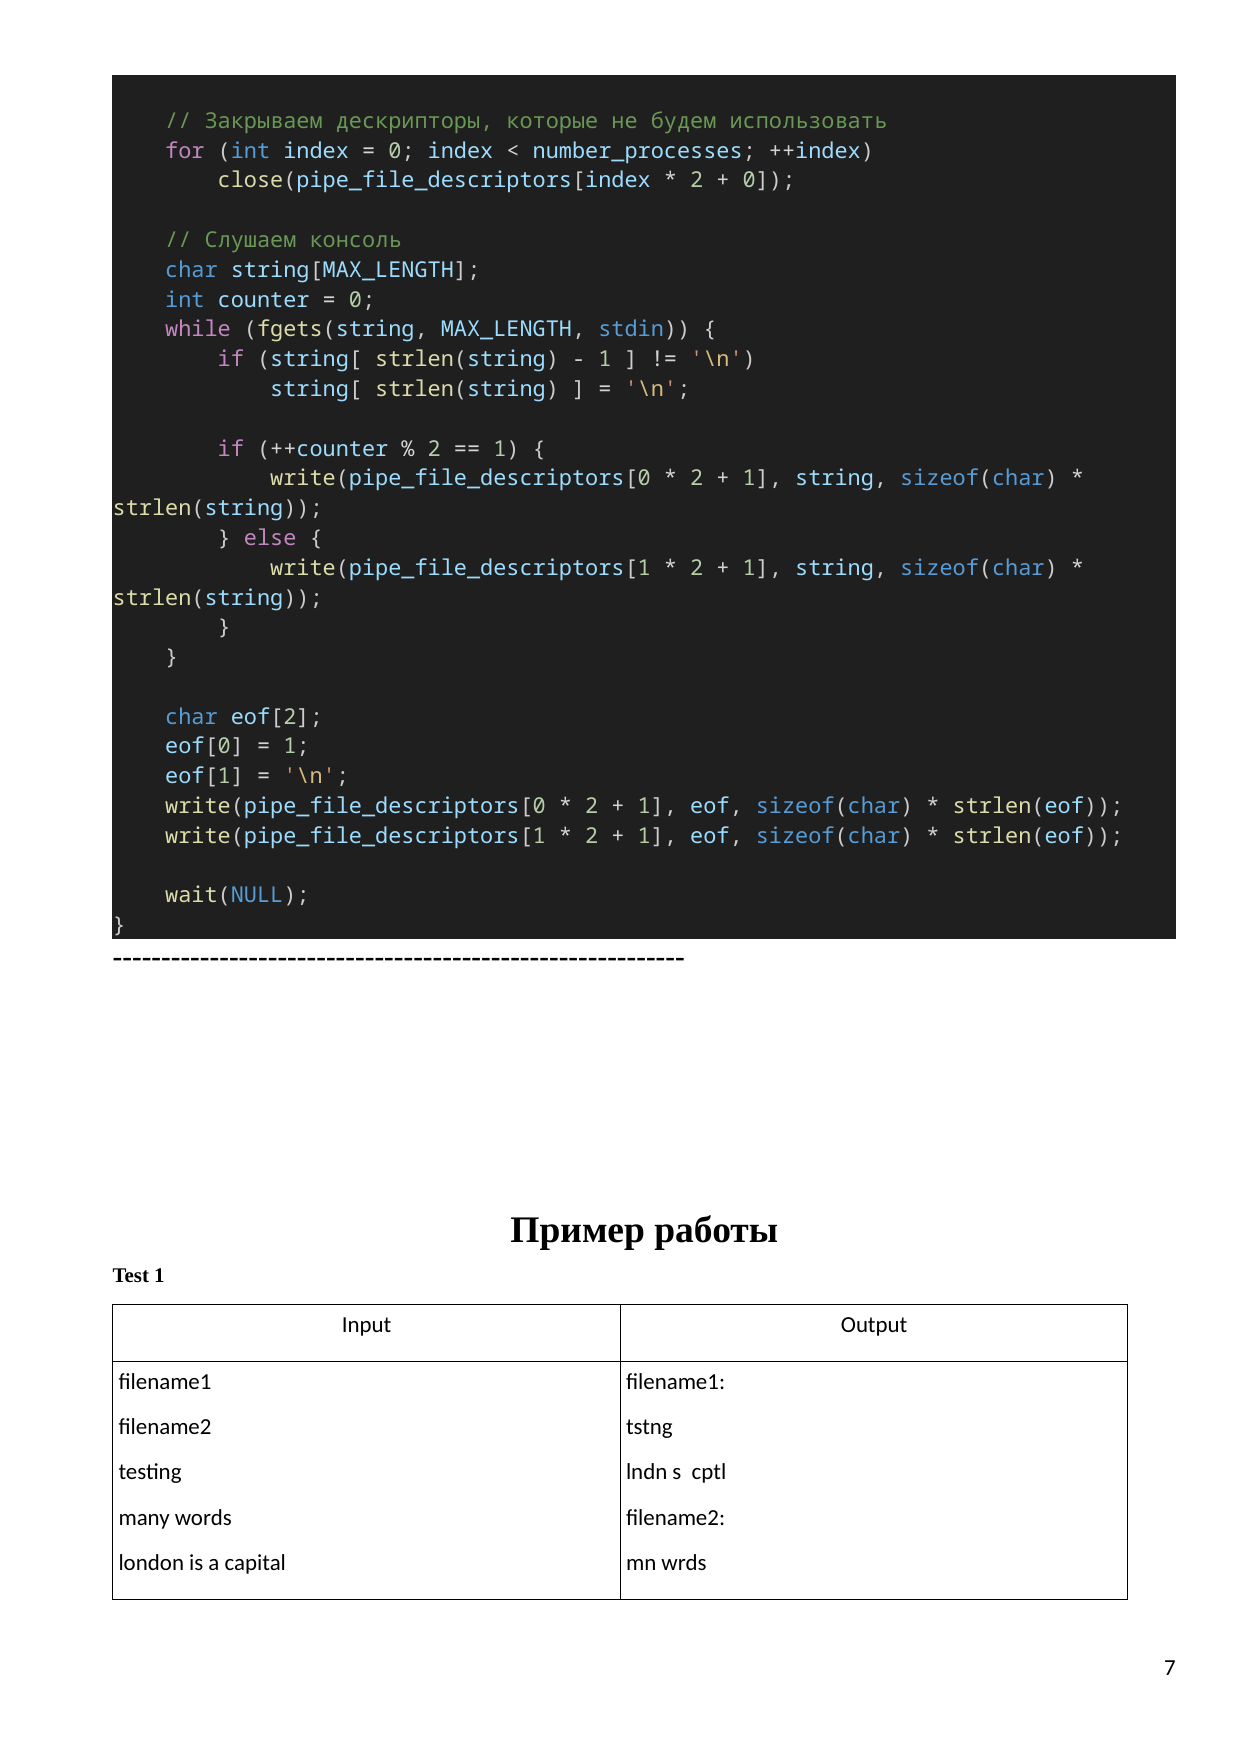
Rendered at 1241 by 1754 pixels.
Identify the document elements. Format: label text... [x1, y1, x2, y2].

text int counter = 0; [112, 283, 1176, 313]
text // Слушаем консоль [112, 224, 1176, 254]
text } else { [112, 522, 1176, 552]
text // Закрываем дескрипторы, которые не будем использовать [112, 105, 1176, 134]
text eof[0] = 1; [112, 730, 1176, 760]
text char string[MAX_LENGTH]; [112, 254, 1176, 283]
text } [112, 611, 1176, 641]
text write(pipe_file_descriptors[0 * 2 + 1], string, sizeof(char) * strlen(string)); [112, 462, 1176, 522]
text } [112, 641, 1176, 671]
text eof[1] = '\n'; [112, 760, 1176, 790]
text write(pipe_file_descriptors[1 * 2 + 1], eof, sizeof(char) * strlen(eof)); [112, 820, 1176, 849]
table_header Input [113, 1305, 620, 1361]
text Test 1 [112, 1262, 1176, 1287]
text write(pipe_file_descriptors[0 * 2 + 1], eof, sizeof(char) * strlen(eof)); [112, 790, 1176, 820]
table_header Output [621, 1305, 1127, 1361]
text for (int index = 0; index < number_processes; ++index) [112, 134, 1176, 164]
text char eof[2]; [112, 701, 1176, 730]
table_cell filename1: tstng lndn s cptl filename2: mn wrds [621, 1362, 1127, 1599]
text } [112, 909, 1176, 939]
text string[ strlen(string) ] = '\n'; [112, 373, 1176, 403]
table_cell filename1 filename2 testing many words london is a capital [113, 1362, 620, 1599]
text if (++counter % 2 == 1) { [112, 432, 1176, 462]
text close(pipe_file_descriptors[index * 2 + 0]); [112, 164, 1176, 194]
text write(pipe_file_descriptors[1 * 2 + 1], string, sizeof(char) * strlen(string)); [112, 552, 1176, 611]
text while (fgets(string, MAX_LENGTH, stdin)) { [112, 313, 1176, 343]
text wait(NULL); [112, 879, 1176, 909]
text ----------------------------------------------------------- [112, 939, 1176, 972]
subtitle Пример работы [112, 1208, 1176, 1251]
text if (string[ strlen(string) - 1 ] != '\n') [112, 343, 1176, 373]
